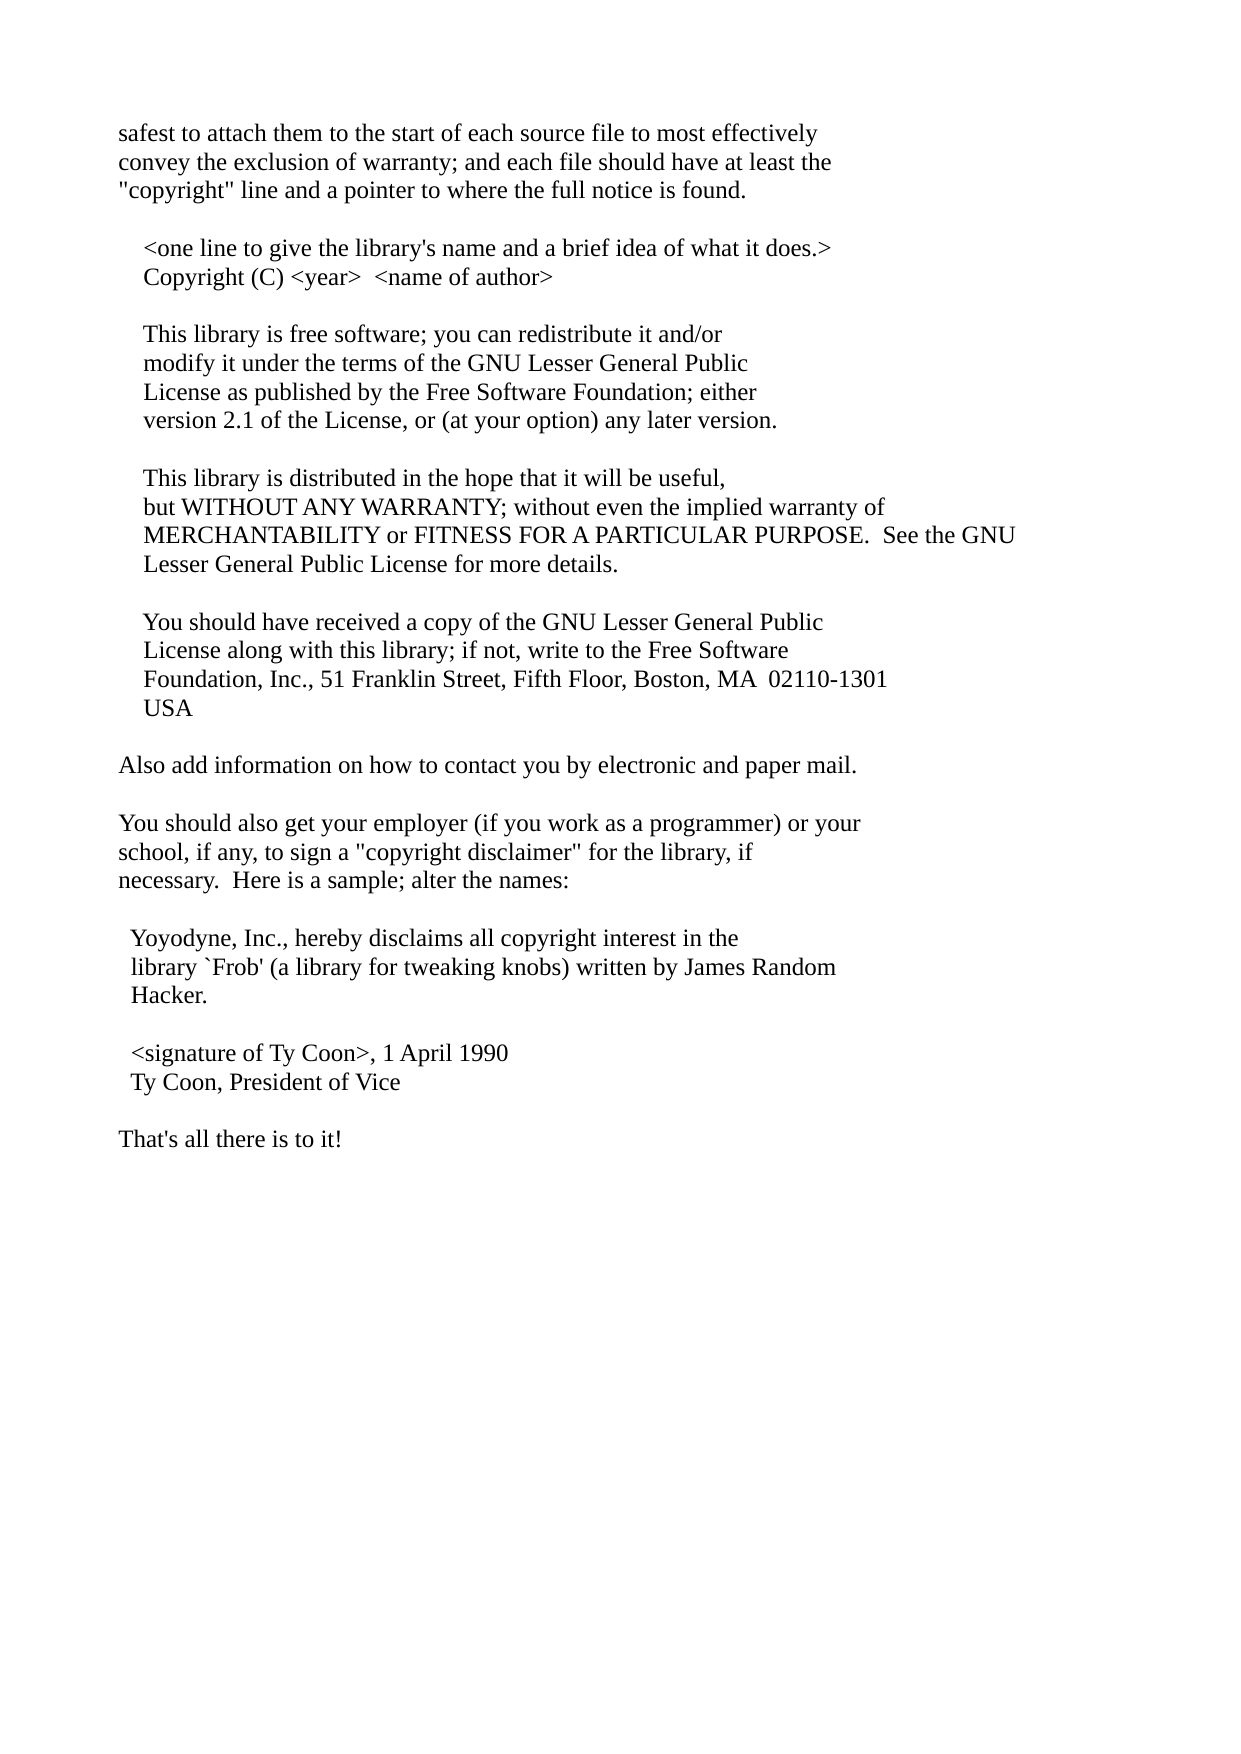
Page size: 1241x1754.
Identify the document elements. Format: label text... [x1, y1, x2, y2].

text Ty Coon, President of Vice [118, 1067, 1122, 1096]
text convey the exclusion of warranty; and each file should have at least the [118, 147, 1122, 176]
text "copyright" line and a pointer to where the full notice is found. [118, 176, 1122, 204]
text Foundation, Inc., 51 Franklin Street, Fifth Floor, Boston, MA 02110-1301 [118, 664, 1122, 693]
text This library is distributed in the hope that it will be useful, [118, 463, 1122, 492]
text MERCHANTABILITY or FITNESS FOR A PARTICULAR PURPOSE. See the GNU [118, 521, 1122, 549]
text Hacker. [118, 981, 1122, 1009]
text library `Frob' (a library for tweaking knobs) written by James Random [118, 952, 1122, 981]
text modify it under the terms of the GNU Lesser General Public [118, 348, 1122, 377]
text version 2.1 of the License, or (at your option) any later version. [118, 406, 1122, 434]
text Yoyodyne, Inc., hereby disclaims all copyright interest in the [118, 923, 1122, 952]
text <signature of Ty Coon>, 1 April 1990 [118, 1038, 1122, 1067]
text Also add information on how to contact you by electronic and paper mail. [118, 751, 1122, 779]
text You should have received a copy of the GNU Lesser General Public [118, 607, 1122, 636]
text License as published by the Free Software Foundation; either [118, 377, 1122, 406]
text Copyright (C) <year> <name of author> [118, 262, 1122, 291]
text You should also get your employer (if you work as a programmer) or your [118, 808, 1122, 837]
text Lesser General Public License for more details. [118, 549, 1122, 578]
text USA [118, 693, 1122, 722]
text safest to attach them to the start of each source file to most effectively [118, 118, 1122, 147]
text school, if any, to sign a "copyright disclaimer" for the library, if [118, 837, 1122, 866]
text License along with this library; if not, write to the Free Software [118, 636, 1122, 664]
text This library is free software; you can redistribute it and/or [118, 319, 1122, 348]
text necessary. Here is a sample; alter the names: [118, 866, 1122, 894]
text but WITHOUT ANY WARRANTY; without even the implied warranty of [118, 492, 1122, 521]
text <one line to give the library's name and a brief idea of what it does.> [118, 233, 1122, 262]
text That's all there is to it! [118, 1124, 1122, 1153]
